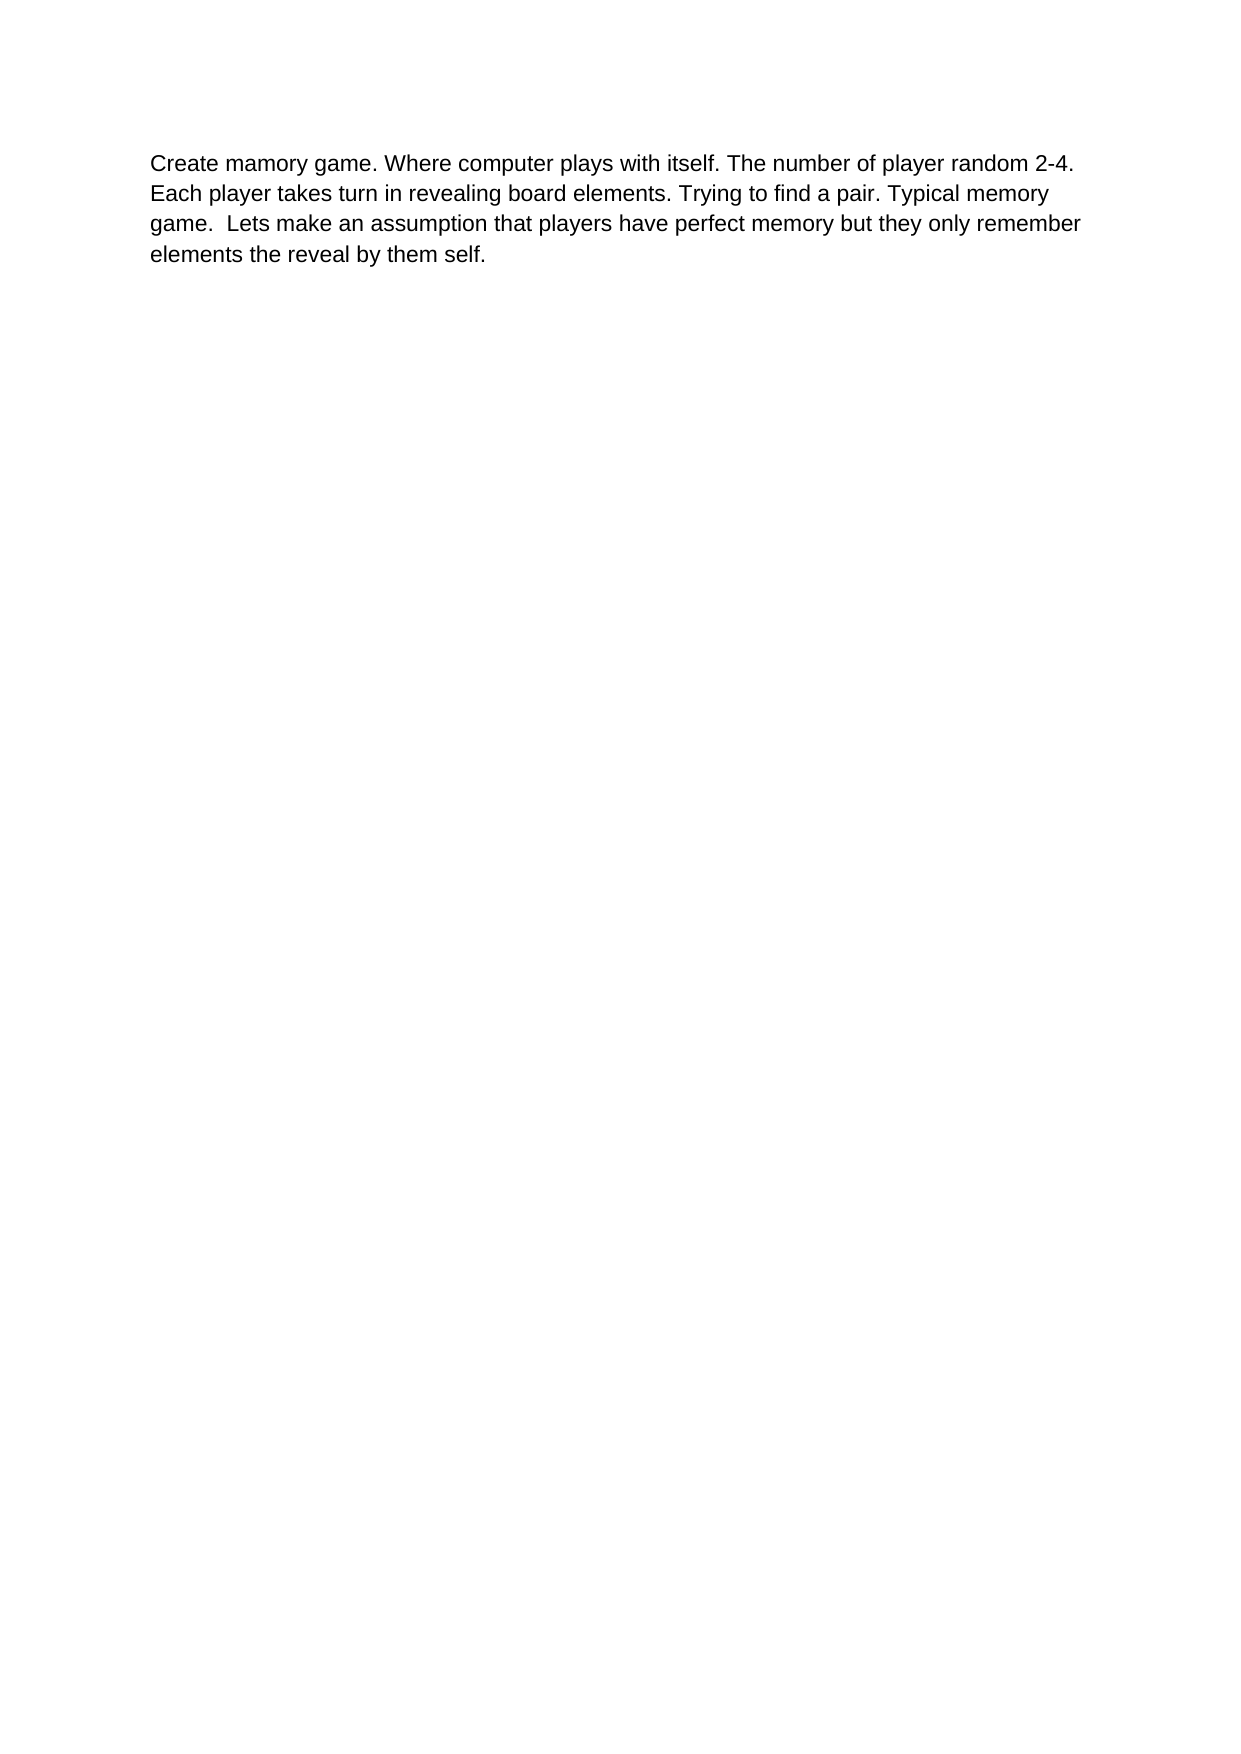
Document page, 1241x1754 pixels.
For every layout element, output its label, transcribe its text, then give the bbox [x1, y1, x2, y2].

text Create mamory game. Where computer plays with itself. The number of player random 2-4. Each player takes turn in revealing board elements. Trying to find a pair. Typical memory game. Lets make an assumption that players have perfect memory but they only remember elements the reveal by them self. [150, 150, 1090, 267]
